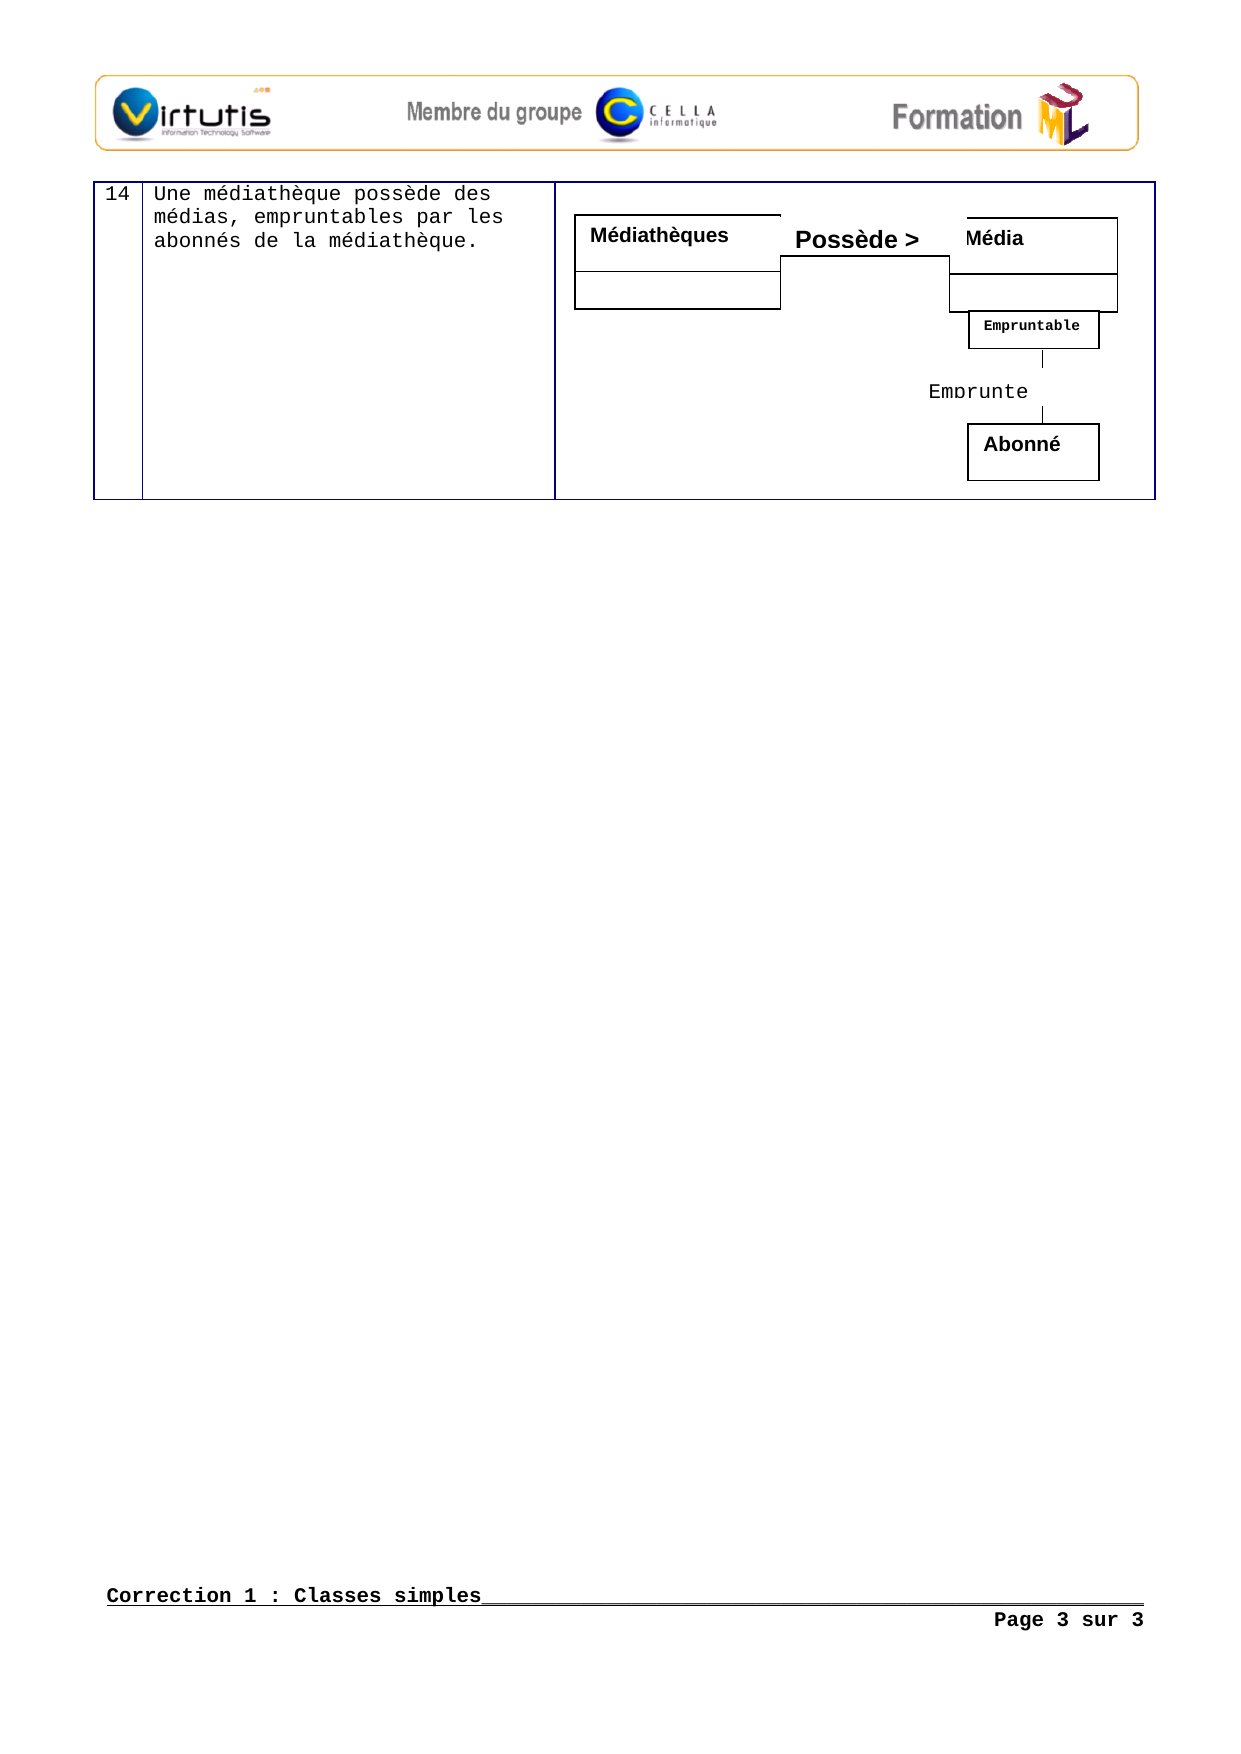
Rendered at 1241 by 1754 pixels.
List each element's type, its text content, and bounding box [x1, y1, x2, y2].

table_cell Une médiathèque possède des médias, empruntables par les abonnés de la médiathèque. [143, 183, 554, 499]
table_cell 14 [95, 183, 142, 499]
table_cell [556, 183, 1154, 499]
